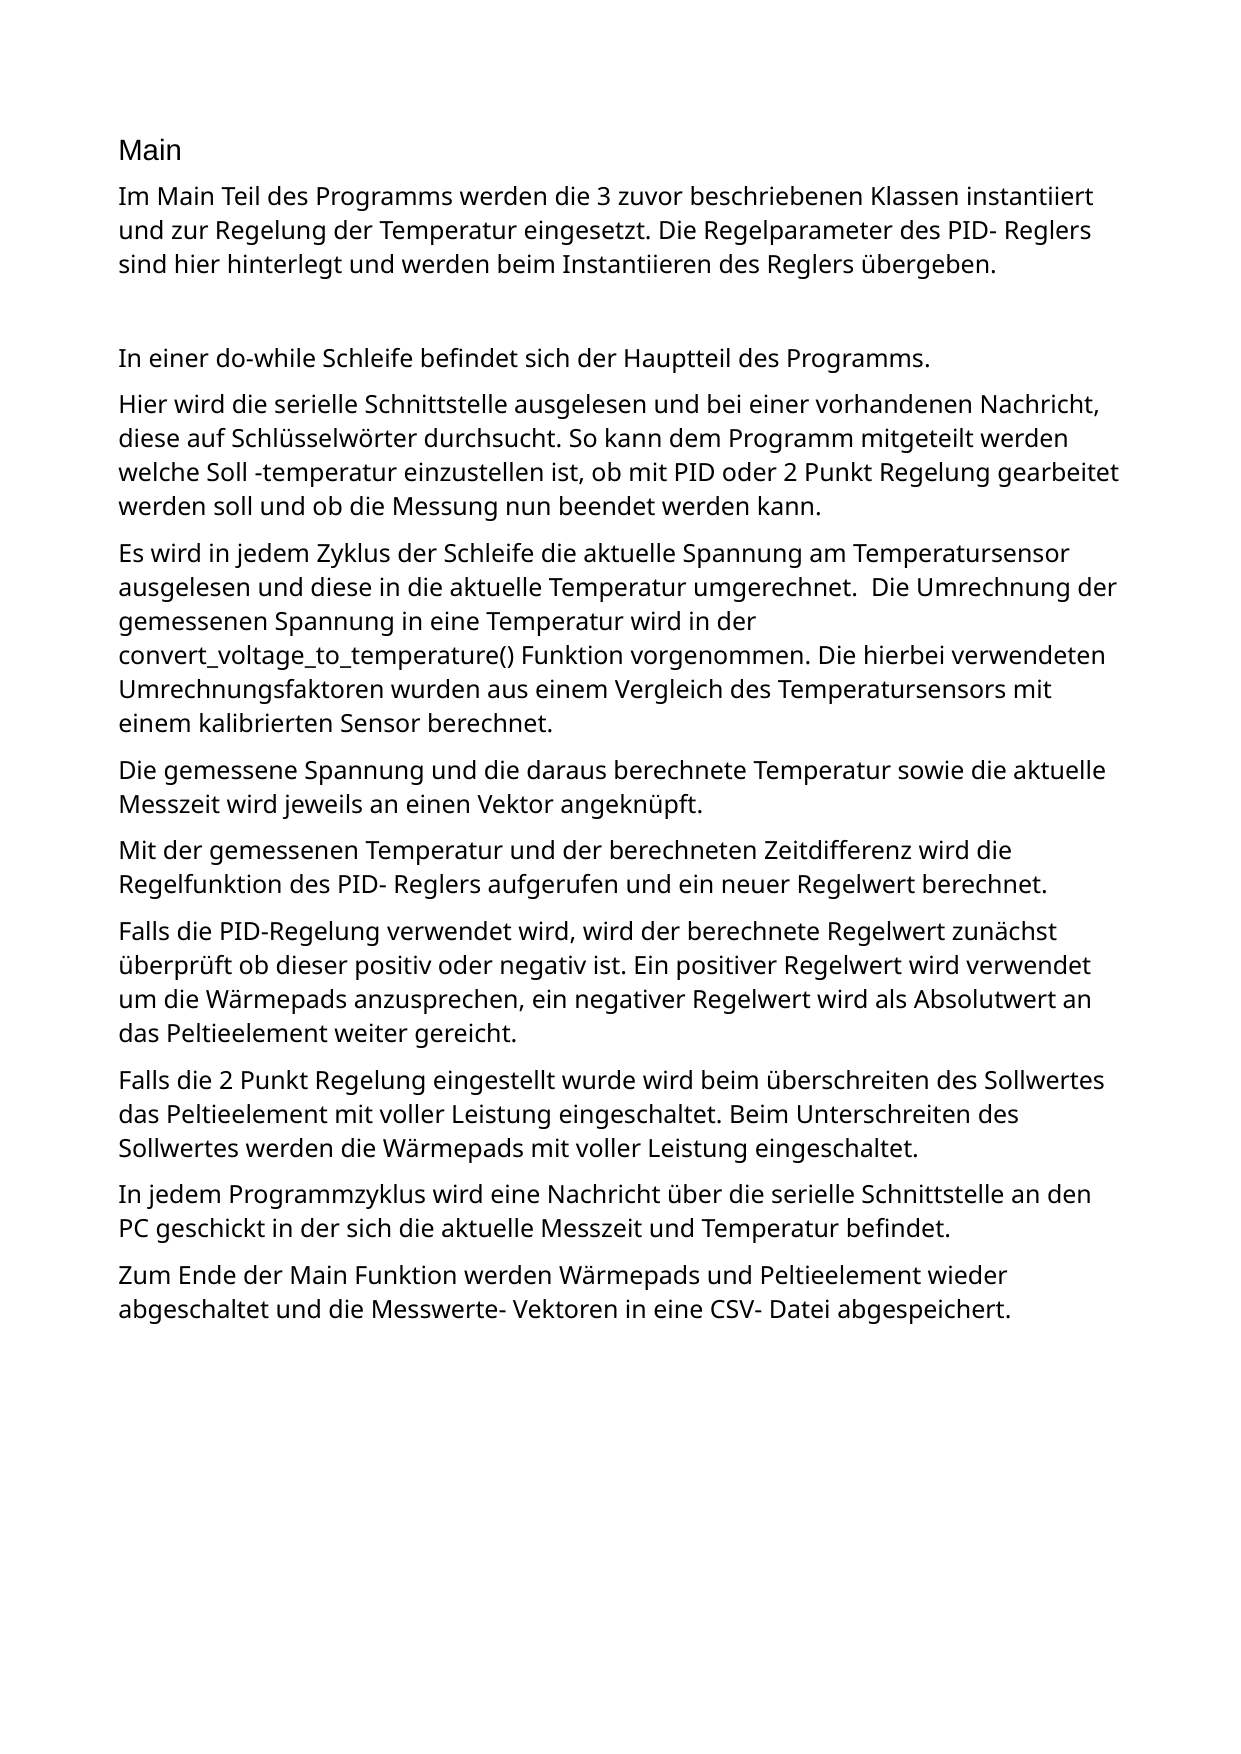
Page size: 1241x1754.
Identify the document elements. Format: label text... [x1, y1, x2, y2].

text Falls die PID-Regelung verwendet wird, wird der berechnete Regelwert zunächst überprüft ob dieser positiv oder negativ ist. Ein positiver Regelwert wird verwendet um die Wärmepads anzusprechen, ein negativer Regelwert wird als Absolutwert an das Peltieelement weiter gereicht. [118, 914, 1122, 1050]
text Die gemessene Spannung und die daraus berechnete Temperatur sowie die aktuelle Messzeit wird jeweils an einen Vektor angeknüpft. [118, 752, 1122, 821]
text Zum Ende der Main Funktion werden Wärmepads und Peltieelement wieder abgeschaltet und die Messwerte- Vektoren in eine CSV- Datei abgespeichert. [118, 1258, 1122, 1326]
text In jedem Programmzyklus wird eine Nachricht über die serielle Schnittstelle an den PC geschickt in der sich die aktuelle Messzeit und Temperatur befindet. [118, 1177, 1122, 1245]
subtitle Main [118, 133, 1122, 166]
text Hier wird die serielle Schnittstelle ausgelesen und bei einer vorhandenen Nachricht, diese auf Schlüsselwörter durchsucht. So kann dem Programm mitgeteilt werden welche Soll -temperatur einzustellen ist, ob mit PID oder 2 Punkt Regelung gearbeitet werden soll und ob die Messung nun beendet werden kann. [118, 387, 1122, 523]
text Es wird in jedem Zyklus der Schleife die aktuelle Spannung am Temperatursensor ausgelesen und diese in die aktuelle Temperatur umgerechnet. Die Umrechnung der gemessenen Spannung in eine Temperatur wird in der convert_voltage_to_temperature() Funktion vorgenommen. Die hierbei verwendeten Umrechnungsfaktoren wurden aus einem Vergleich des Temperatursensors mit einem kalibrierten Sensor berechnet. [118, 536, 1122, 740]
text In einer do-while Schleife befindet sich der Hauptteil des Programms. [118, 340, 1122, 374]
text Mit der gemessenen Temperatur und der berechneten Zeitdifferenz wird die Regelfunktion des PID- Reglers aufgerufen und ein neuer Regelwert berechnet. [118, 833, 1122, 901]
text Im Main Teil des Programms werden die 3 zuvor beschriebenen Klassen instantiiert und zur Regelung der Temperatur eingesetzt. Die Regelparameter des PID- Reglers sind hier hinterlegt und werden beim Instantiieren des Reglers übergeben. [118, 179, 1122, 281]
text Falls die 2 Punkt Regelung eingestellt wurde wird beim überschreiten des Sollwertes das Peltieelement mit voller Leistung eingeschaltet. Beim Unterschreiten des Sollwertes werden die Wärmepads mit voller Leistung eingeschaltet. [118, 1062, 1122, 1164]
